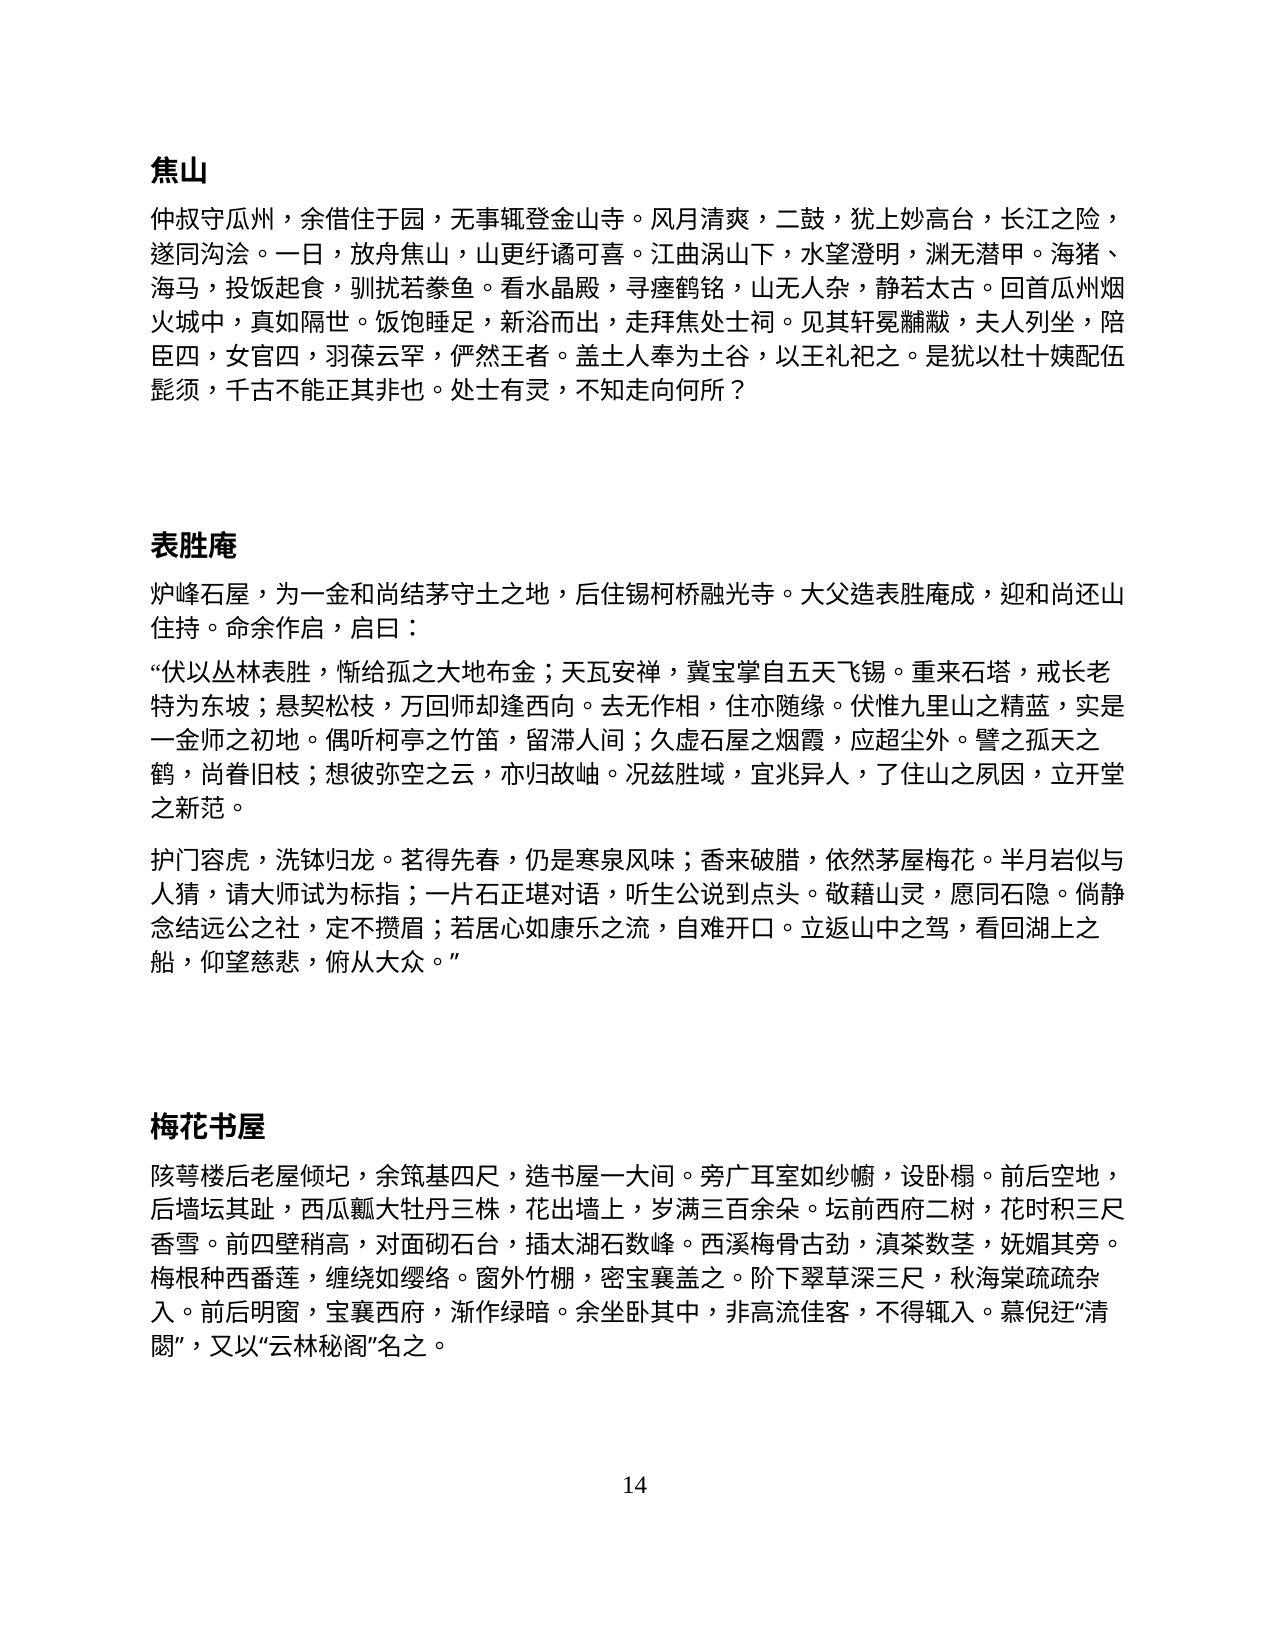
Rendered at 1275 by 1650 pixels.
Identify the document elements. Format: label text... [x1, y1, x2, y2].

text 炉峰石屋，为一金和尚结茅守土之地，后住锡柯桥融光寺。大父造表胜庵成，迎和尚还山住持。命余作启，启曰： [150, 577, 1125, 645]
subtitle 焦山 [150, 150, 1125, 190]
text “伏以丛林表胜，惭给孤之大地布金；天瓦安禅，冀宝掌自五天飞锡。重来石塔，戒长老特为东坡；悬契松枝，万回师却逢西向。去无作相，住亦随缘。伏惟九里山之精蓝，实是一金师之初地。偶听柯亭之竹笛，留滞人间；久虚石屋之烟霞，应超尘外。譬之孤天之鹤，尚眷旧枝；想彼弥空之云，亦归故岫。况兹胜域，宜兆异人，了住山之夙因，立开堂之新范。 [150, 654, 1125, 824]
text 仲叔守瓜州，余借住于园，无事辄登金山寺。风月清爽，二鼓，犹上妙高台，长江之险，遂同沟浍。一日，放舟焦山，山更纡谲可喜。江曲涡山下，水望澄明，渊无潜甲。海猪、海马，投饭起食，驯扰若豢鱼。看水晶殿，寻瘗鹤铭，山无人杂，静若太古。回首瓜州烟火城中，真如隔世。饭饱睡足，新浴而出，走拜焦处士祠。见其轩冕黼黻，夫人列坐，陪臣四，女官四，羽葆云罕，俨然王者。盖土人奉为土谷，以王礼祀之。是犹以杜十姨配伍髭须，千古不能正其非也。处士有灵，不知走向何所？ [150, 202, 1125, 407]
subtitle 表胜庵 [150, 525, 1125, 564]
subtitle 梅花书屋 [150, 1106, 1125, 1146]
text 陔萼楼后老屋倾圮，余筑基四尺，造书屋一大间。旁广耳室如纱幮，设卧榻。前后空地，后墙坛其趾，西瓜瓤大牡丹三株，花出墙上，岁满三百余朵。坛前西府二树，花时积三尺香雪。前四壁稍高，对面砌石台，插太湖石数峰。西溪梅骨古劲，滇茶数茎，妩媚其旁。梅根种西番莲，缠绕如缨络。窗外竹棚，密宝襄盖之。阶下翠草深三尺，秋海棠疏疏杂入。前后明窗，宝襄西府，渐作绿暗。余坐卧其中，非高流佳客，不得辄入。慕倪迂“清閟”，又以“云林秘阁”名之。 [150, 1158, 1125, 1362]
text 护门容虎，洗钵归龙。茗得先春，仍是寒泉风味；香来破腊，依然茅屋梅花。半月岩似与人猜，请大师试为标指；一片石正堪对语，听生公说到点头。敬藉山灵，愿同石隐。倘静念结远公之社，定不攒眉；若居心如康乐之流，自难开口。立返山中之驾，看回湖上之船，仰望慈悲，俯从大众。” [150, 842, 1125, 979]
